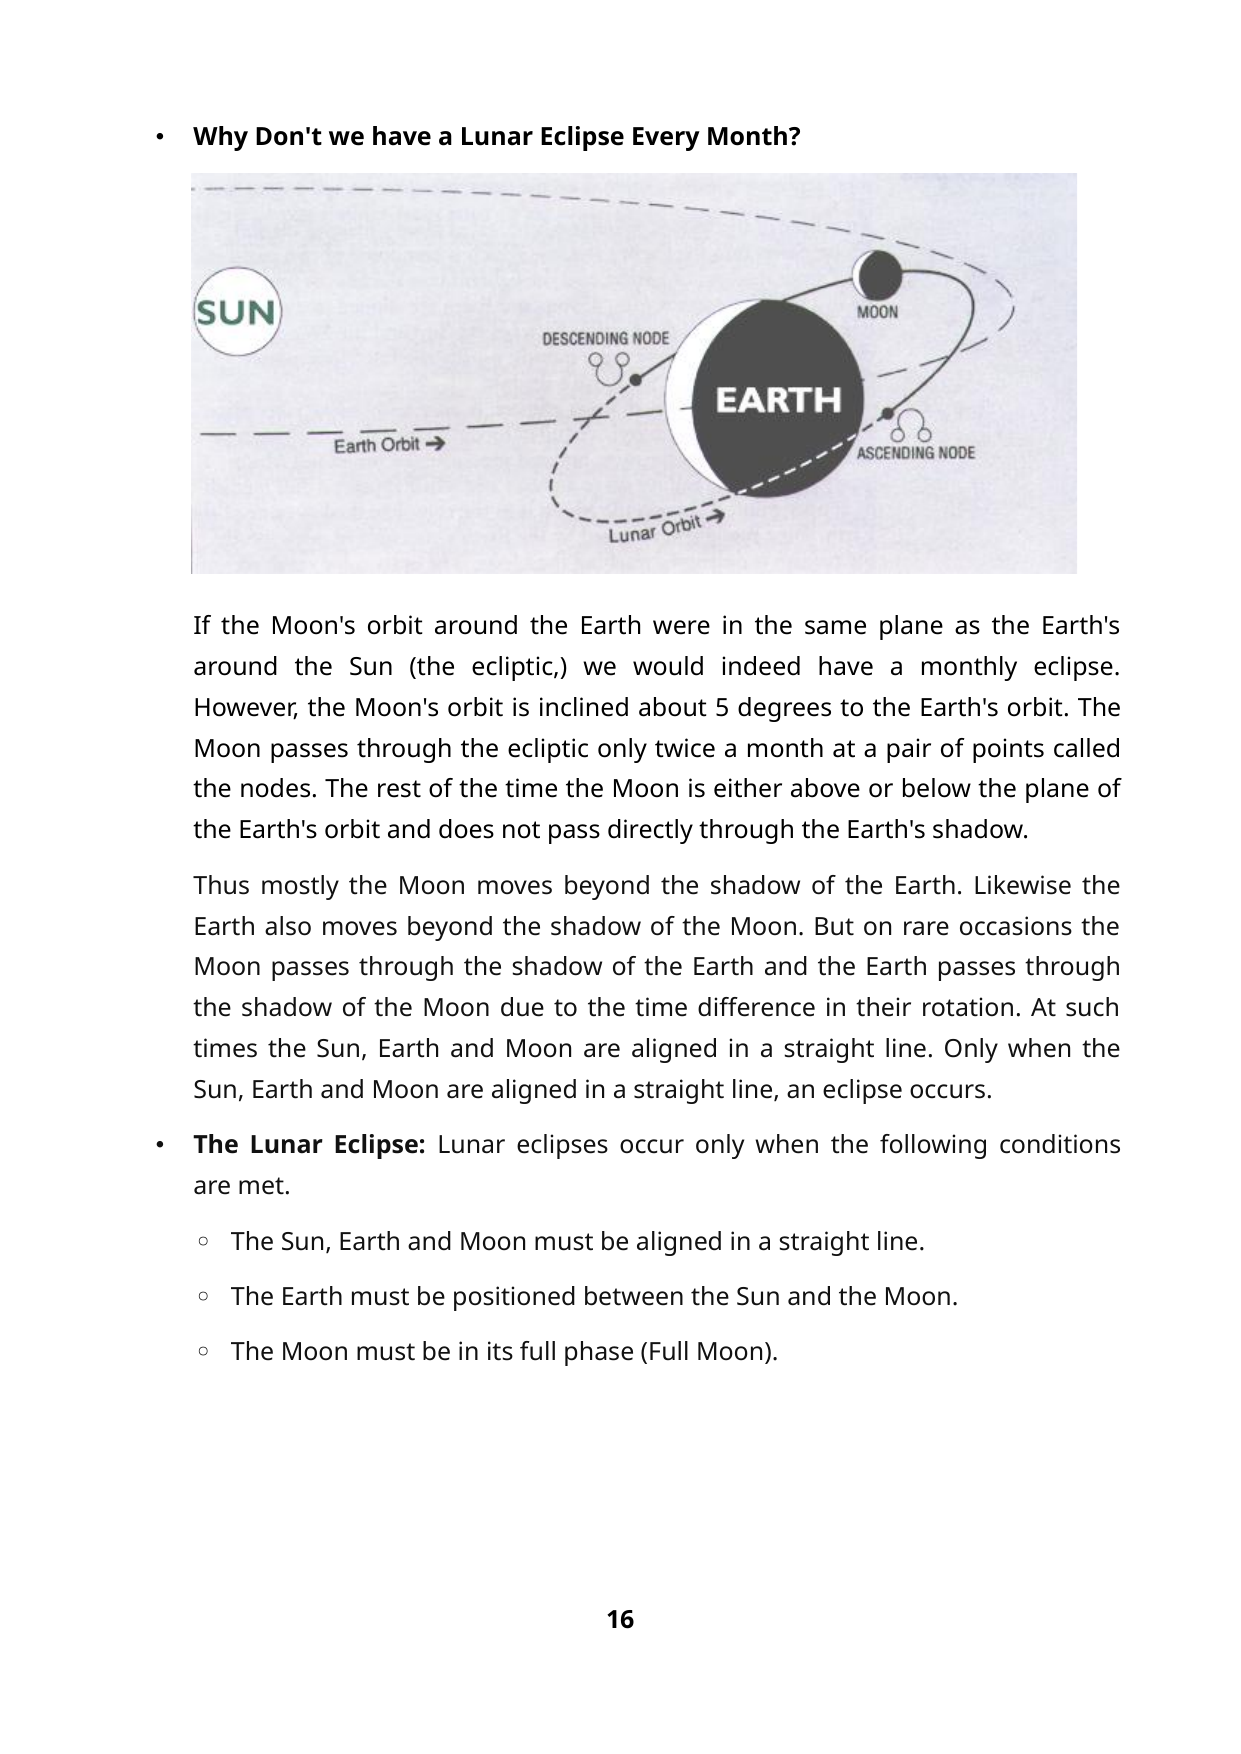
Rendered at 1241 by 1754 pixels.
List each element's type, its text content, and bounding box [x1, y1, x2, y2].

list The Sun, Earth and Moon must be aligned in a straight line. [193, 1223, 1122, 1257]
list The Earth must be positioned between the Sun and the Moon. [193, 1278, 1122, 1313]
list The Lunar Eclipse: Lunar eclipses occur only when the following conditions are met. [156, 1127, 1122, 1202]
picture [191, 173, 1078, 574]
list The Moon must be in its full phase (Full Moon). [193, 1334, 1122, 1368]
list Thus mostly the Moon moves beyond the shadow of the Earth. Likewise the Earth also moves beyond the shadow of the Moon. But on rare occasions the Moon passes through the shadow of the Earth and the Earth passes through the shadow of the Moon due to the time difference in their rotation. At such times the Sun, Earth and Moon are aligned in a straight line. Only when the Sun, Earth and Moon are aligned in a straight line, an eclipse occurs. [156, 867, 1122, 1106]
list Why Don't we have a Lunar Eclipse Every Month? [156, 118, 1122, 152]
list If the Moon's orbit around the Earth were in the same plane as the Earth's around the Sun (the ecliptic,) we would indeed have a monthly eclipse. However, the Moon's orbit is inclined about 5 degrees to the Earth's orbit. The Moon passes through the ecliptic only twice a month at a pair of points called the nodes. The rest of the time the Moon is either above or below the plane of the Earth's orbit and does not pass directly through the Earth's shadow. [156, 608, 1122, 846]
